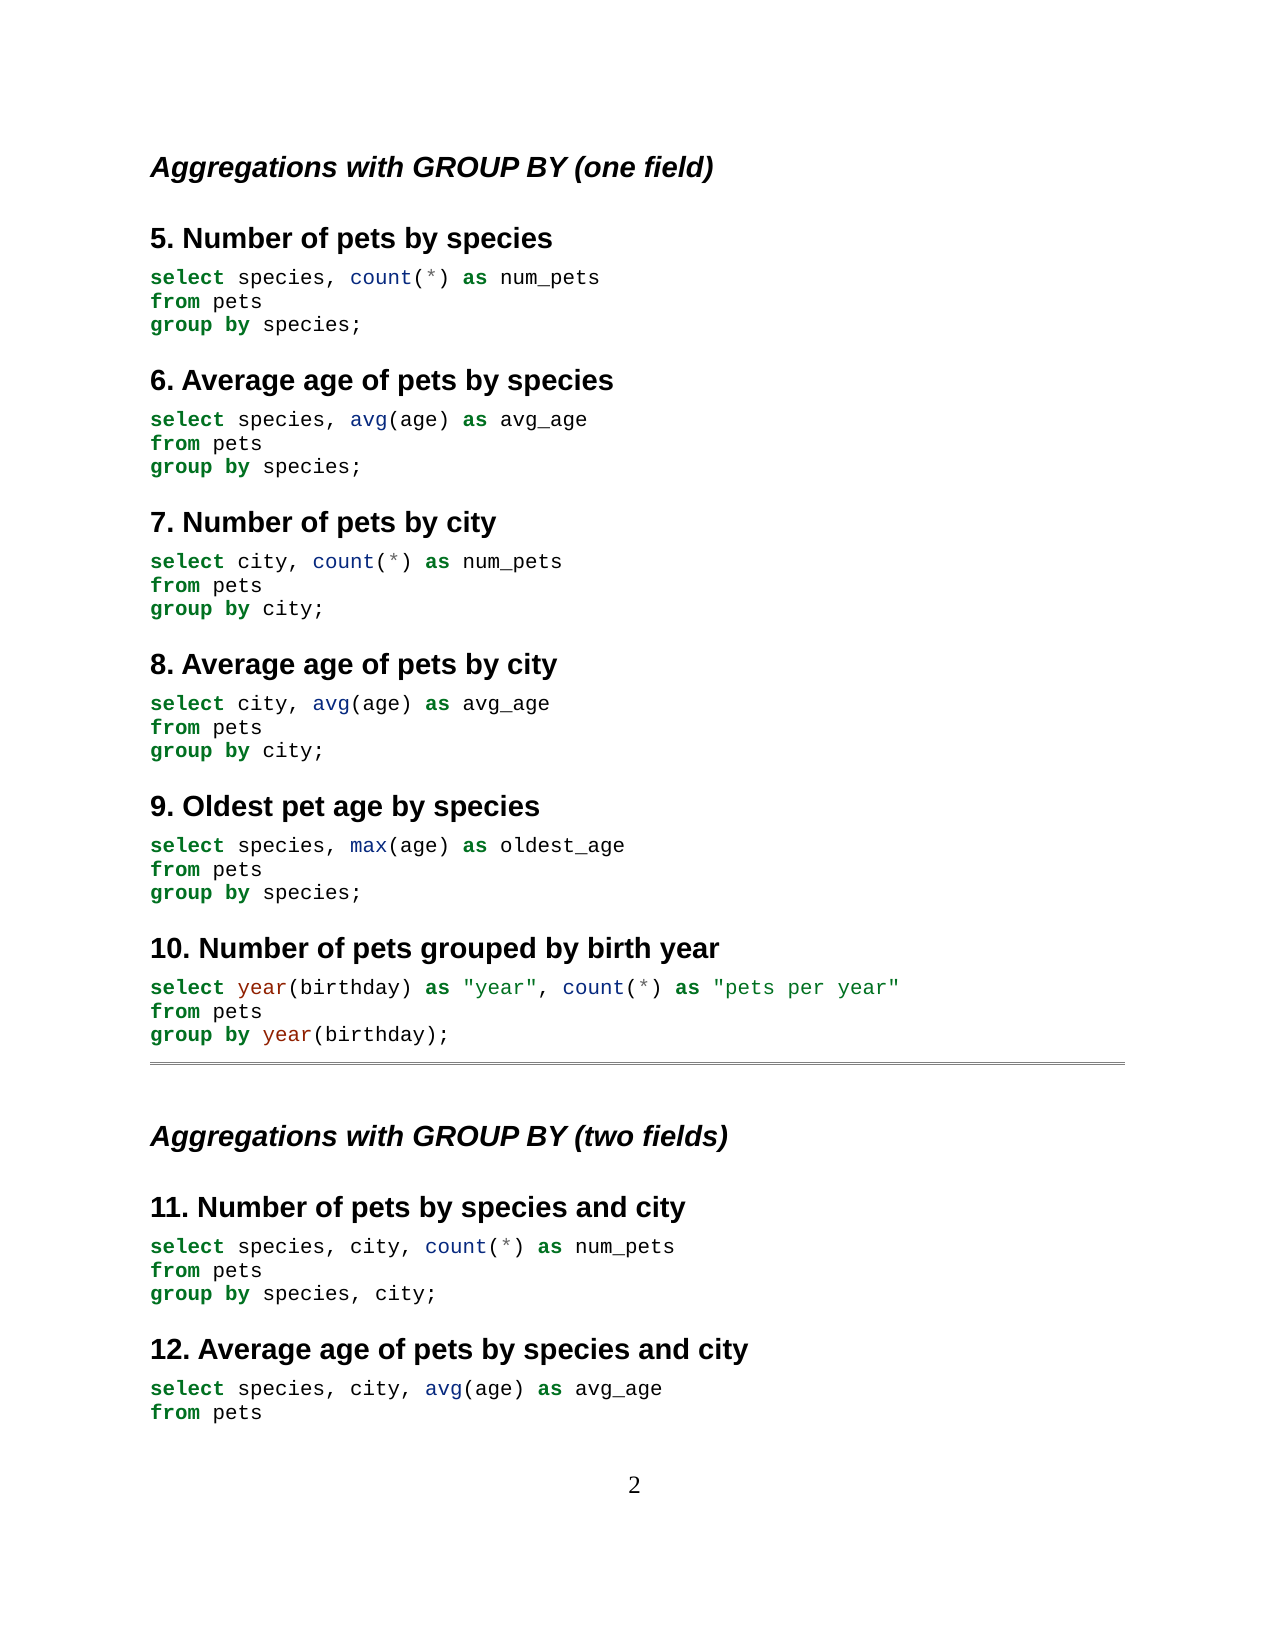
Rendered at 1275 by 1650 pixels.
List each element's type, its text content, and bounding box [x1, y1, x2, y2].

text from pets [150, 859, 1125, 882]
text select species, city, avg(age) as avg_age [150, 1378, 1125, 1402]
text from pets [150, 433, 1125, 456]
subtitle 10. Number of pets grouped by birth year [150, 931, 1125, 964]
subtitle 7. Number of pets by city [150, 505, 1125, 538]
subtitle 11. Number of pets by species and city [150, 1190, 1125, 1224]
subtitle 6. Average age of pets by species [150, 363, 1125, 397]
text group by city; [150, 598, 1125, 622]
text from pets [150, 1260, 1125, 1283]
text from pets [150, 717, 1125, 740]
text select city, count(*) as num_pets [150, 551, 1125, 575]
text from pets [150, 575, 1125, 598]
subtitle 12. Average age of pets by species and city [150, 1332, 1125, 1366]
text group by year(birthday); [150, 1024, 1125, 1048]
text from pets [150, 1001, 1125, 1024]
text group by city; [150, 740, 1125, 764]
text group by species, city; [150, 1283, 1125, 1307]
text select year(birthday) as "year", count(*) as "pets per year" [150, 977, 1125, 1001]
text select species, count(*) as num_pets [150, 267, 1125, 291]
text from pets [150, 1402, 1125, 1425]
text select species, city, count(*) as num_pets [150, 1236, 1125, 1260]
subtitle Aggregations with GROUP BY (one field) [150, 150, 1125, 183]
text group by species; [150, 456, 1125, 480]
subtitle 8. Average age of pets by city [150, 647, 1125, 681]
text select species, avg(age) as avg_age [150, 409, 1125, 433]
text group by species; [150, 882, 1125, 906]
text group by species; [150, 314, 1125, 338]
text from pets [150, 291, 1125, 314]
text select species, max(age) as oldest_age [150, 835, 1125, 859]
subtitle 9. Oldest pet age by species [150, 789, 1125, 822]
subtitle Aggregations with GROUP BY (two fields) [150, 1119, 1125, 1153]
subtitle 5. Number of pets by species [150, 221, 1125, 254]
text select city, avg(age) as avg_age [150, 693, 1125, 717]
